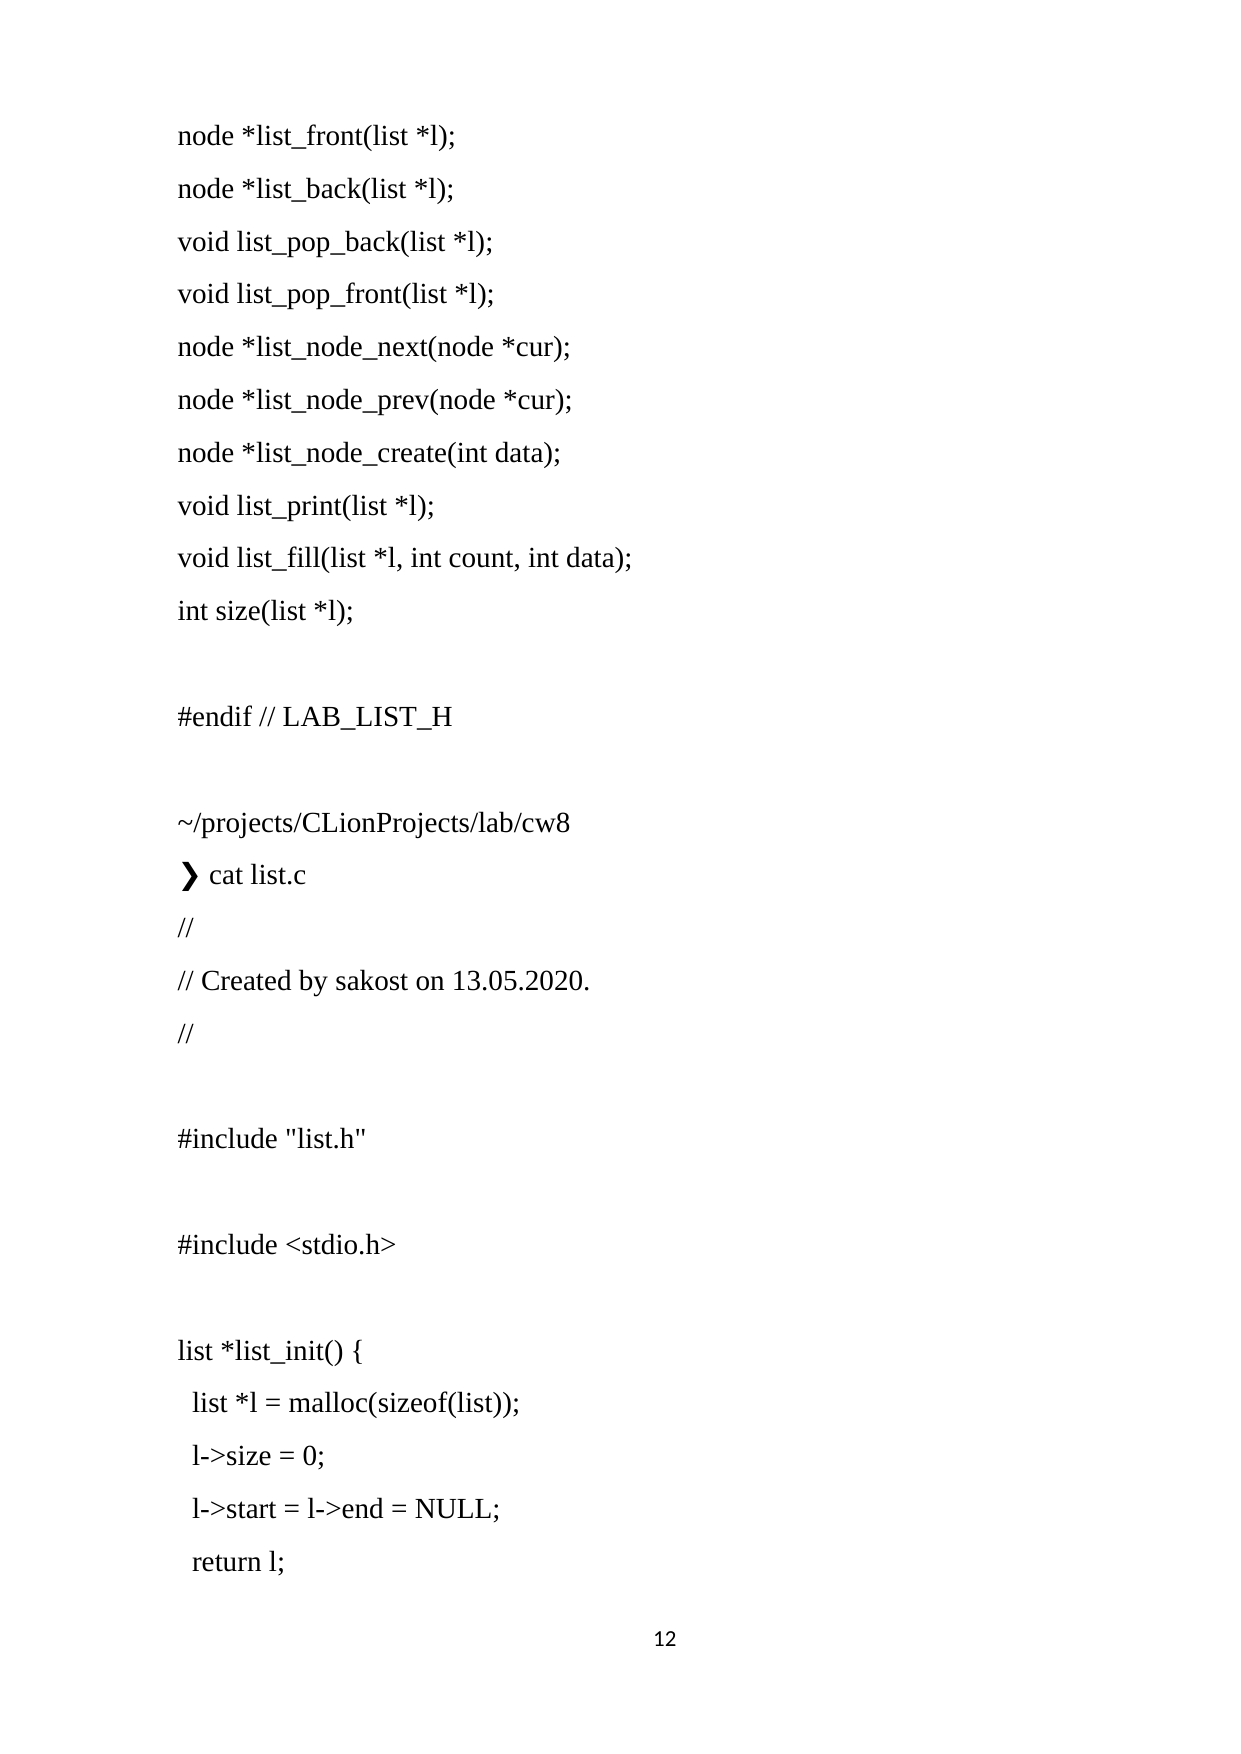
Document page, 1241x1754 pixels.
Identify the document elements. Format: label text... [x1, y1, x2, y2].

text list *list_init() { [177, 1333, 1152, 1366]
text #endif // LAB_LIST_H [177, 699, 1152, 733]
text node *list_node_prev(node *cur); [177, 382, 1152, 416]
text void list_pop_back(list *l); [177, 224, 1152, 257]
text list *l = malloc(sizeof(list)); [177, 1386, 1152, 1419]
text void list_print(list *l); [177, 488, 1152, 521]
text // [177, 910, 1152, 944]
text #include <stdio.h> [177, 1227, 1152, 1261]
text l->size = 0; [177, 1438, 1152, 1472]
text int size(list *l); [177, 593, 1152, 627]
text ❯ cat list.c [177, 857, 1152, 891]
text ~/projects/CLionProjects/lab/cw8 [177, 805, 1152, 838]
text void list_pop_front(list *l); [177, 277, 1152, 310]
text void list_fill(list *l, int count, int data); [177, 541, 1152, 574]
text node *list_back(list *l); [177, 171, 1152, 204]
text return l; [177, 1544, 1152, 1578]
text #include "list.h" [177, 1122, 1152, 1155]
text node *list_node_create(int data); [177, 435, 1152, 468]
text node *list_front(list *l); [177, 118, 1152, 152]
text // [177, 1016, 1152, 1049]
text // Created by sakost on 13.05.2020. [177, 963, 1152, 997]
text l->start = l->end = NULL; [177, 1491, 1152, 1525]
text node *list_node_next(node *cur); [177, 329, 1152, 363]
